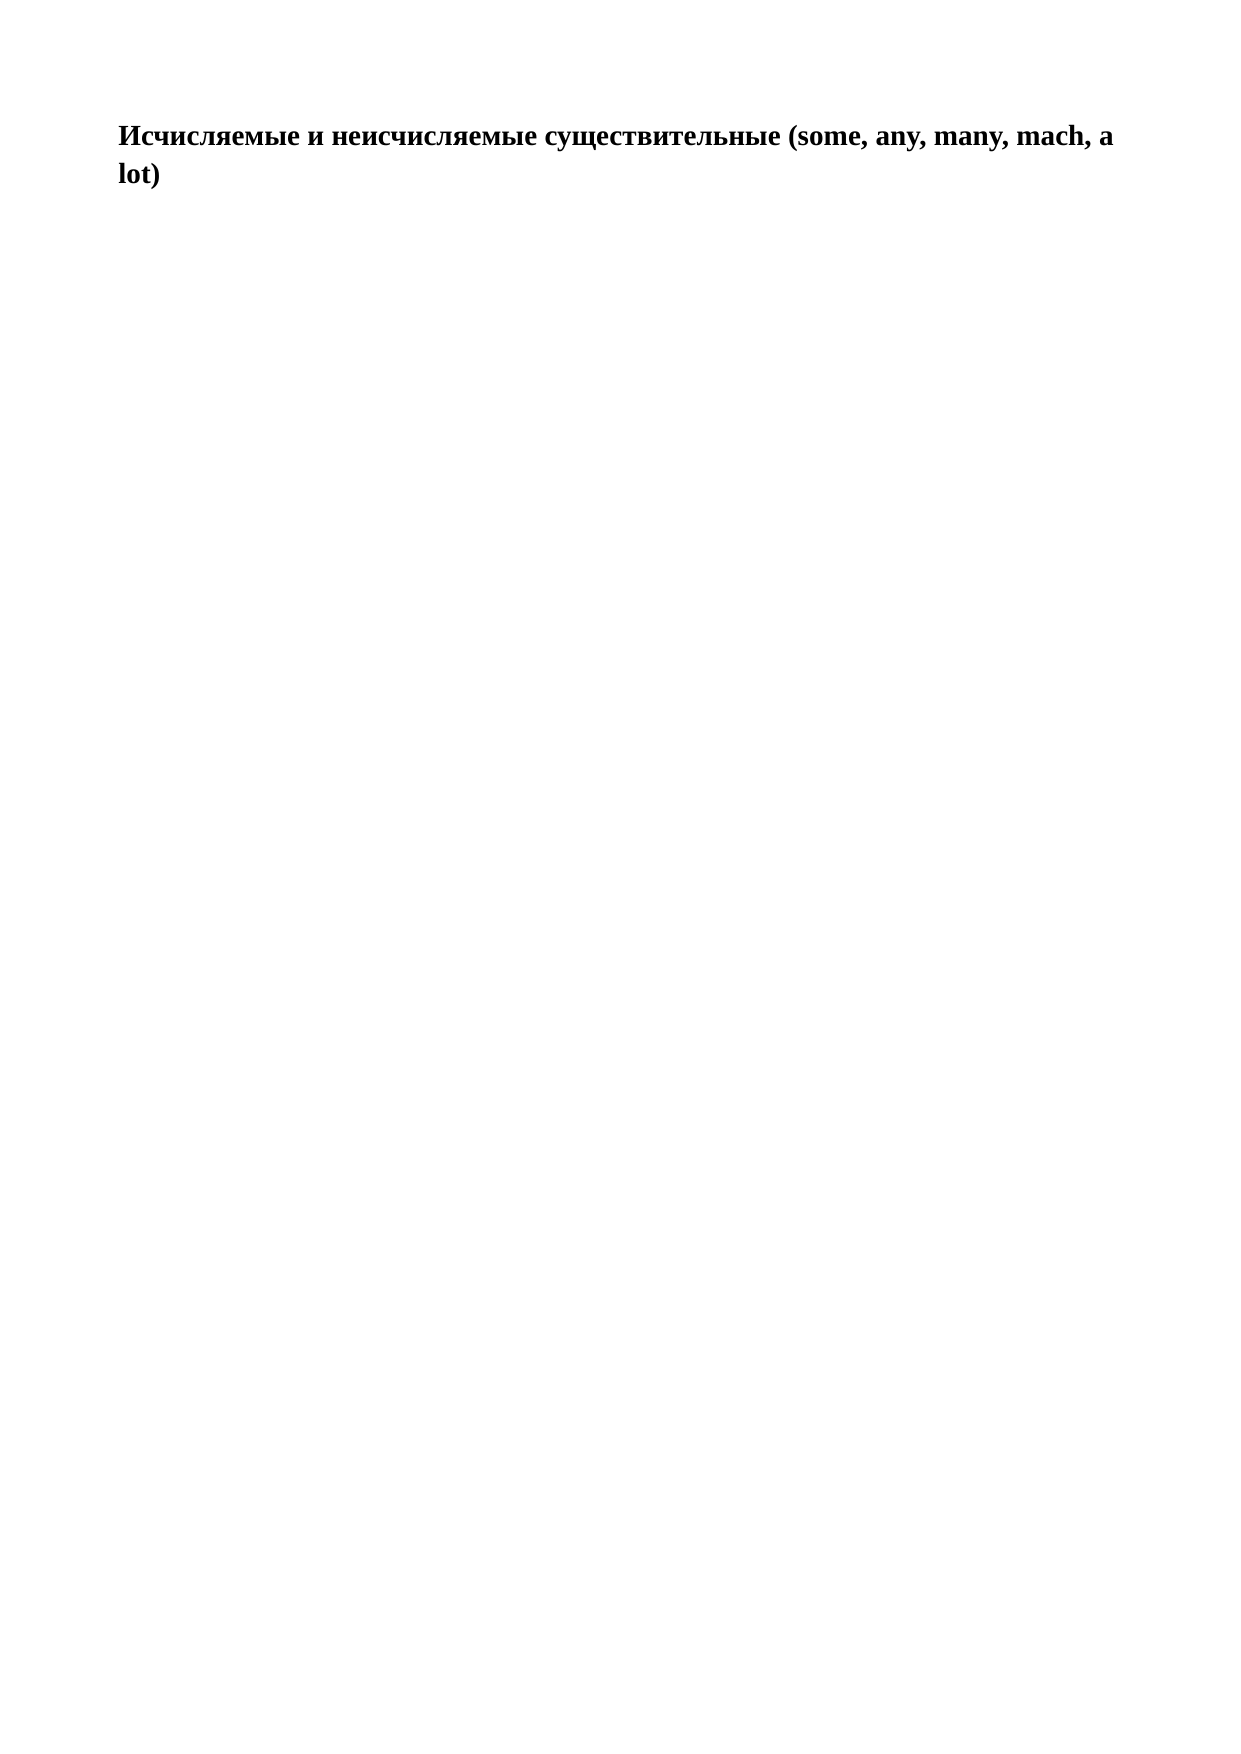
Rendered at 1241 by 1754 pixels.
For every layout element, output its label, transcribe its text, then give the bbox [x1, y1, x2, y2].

text Исчисляемые и неисчисляемые существительные (some, any, many, mach, a lot) [118, 118, 1122, 190]
